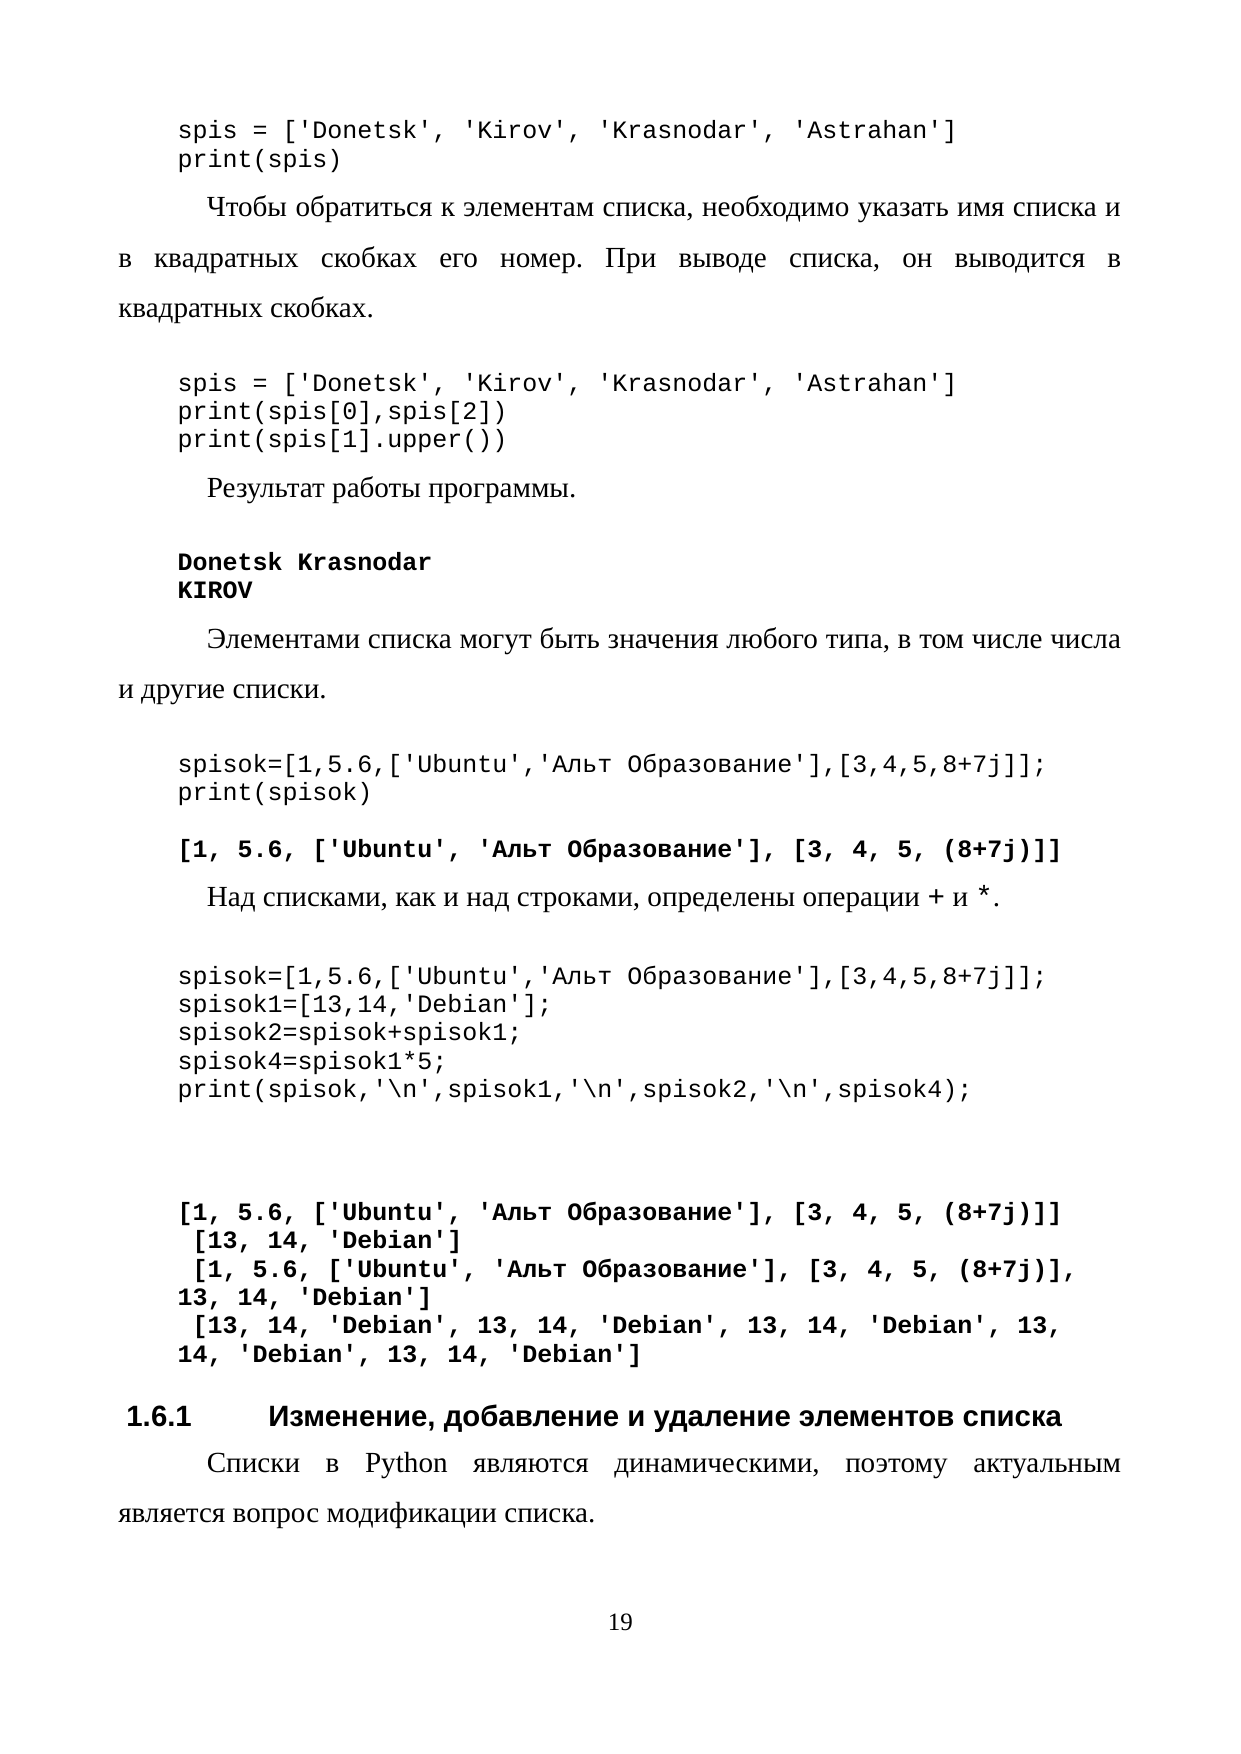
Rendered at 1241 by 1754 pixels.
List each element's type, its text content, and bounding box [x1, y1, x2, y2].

text print(spis) [177, 146, 1122, 175]
text KIROV [177, 578, 1122, 606]
text Чтобы обратиться к элементам списка, необходимо указать имя списка и в квадратных скобках его номер. При выводе списка, он выводится в квадратных скобках. [118, 189, 1122, 324]
text spisok2=spisok+spisok1; [177, 1020, 1122, 1048]
text [1, 5.6, ['Ubuntu', 'Альт Образование'], [3, 4, 5, (8+7j)]] [177, 836, 1122, 865]
text [1, 5.6, ['Ubuntu', 'Альт Образование'], [3, 4, 5, (8+7j)], 13, 14, 'Debian'] [177, 1256, 1122, 1313]
text [13, 14, 'Debian'] [177, 1228, 1122, 1256]
text Donetsk Krasnodar [177, 550, 1122, 578]
text Над списками, как и над строками, определены операции + и *. [118, 879, 1122, 916]
text [13, 14, 'Debian', 13, 14, 'Debian', 13, 14, 'Debian', 13, 14, 'Debian', 13, 14, 'Debian'] [177, 1313, 1122, 1369]
text print(spis[1].upper()) [177, 427, 1122, 455]
text spisok1=[13,14,'Debian']; [177, 992, 1122, 1020]
text spis = ['Donetsk', 'Kirov', 'Krasnodar', 'Astrahan'] [177, 370, 1122, 398]
text Элементами списка могут быть значения любого типа, в том числе числа и другие списки. [118, 621, 1122, 705]
subtitle Изменение, добавление и удаление элементов списка [118, 1399, 1122, 1433]
text print(spisok,'\n',spisok1,'\n',spisok2,'\n',spisok4); [177, 1077, 1122, 1105]
text Списки в Python являются динамическими, поэтому актуальным является вопрос модификации списка. [118, 1445, 1122, 1529]
text spisok=[1,5.6,['Ubuntu','Альт Образование'],[3,4,5,8+7j]]; [177, 751, 1122, 780]
text spisok=[1,5.6,['Ubuntu','Альт Образование'],[3,4,5,8+7j]]; [177, 963, 1122, 992]
text print(spisok) [177, 780, 1122, 808]
text [1, 5.6, ['Ubuntu', 'Альт Образование'], [3, 4, 5, (8+7j)]] [177, 1199, 1122, 1228]
text print(spis[0],spis[2]) [177, 398, 1122, 427]
text Результат работы программы. [118, 470, 1122, 503]
text spis = ['Donetsk', 'Kirov', 'Krasnodar', 'Astrahan'] [177, 118, 1122, 146]
text spisok4=spisok1*5; [177, 1048, 1122, 1077]
